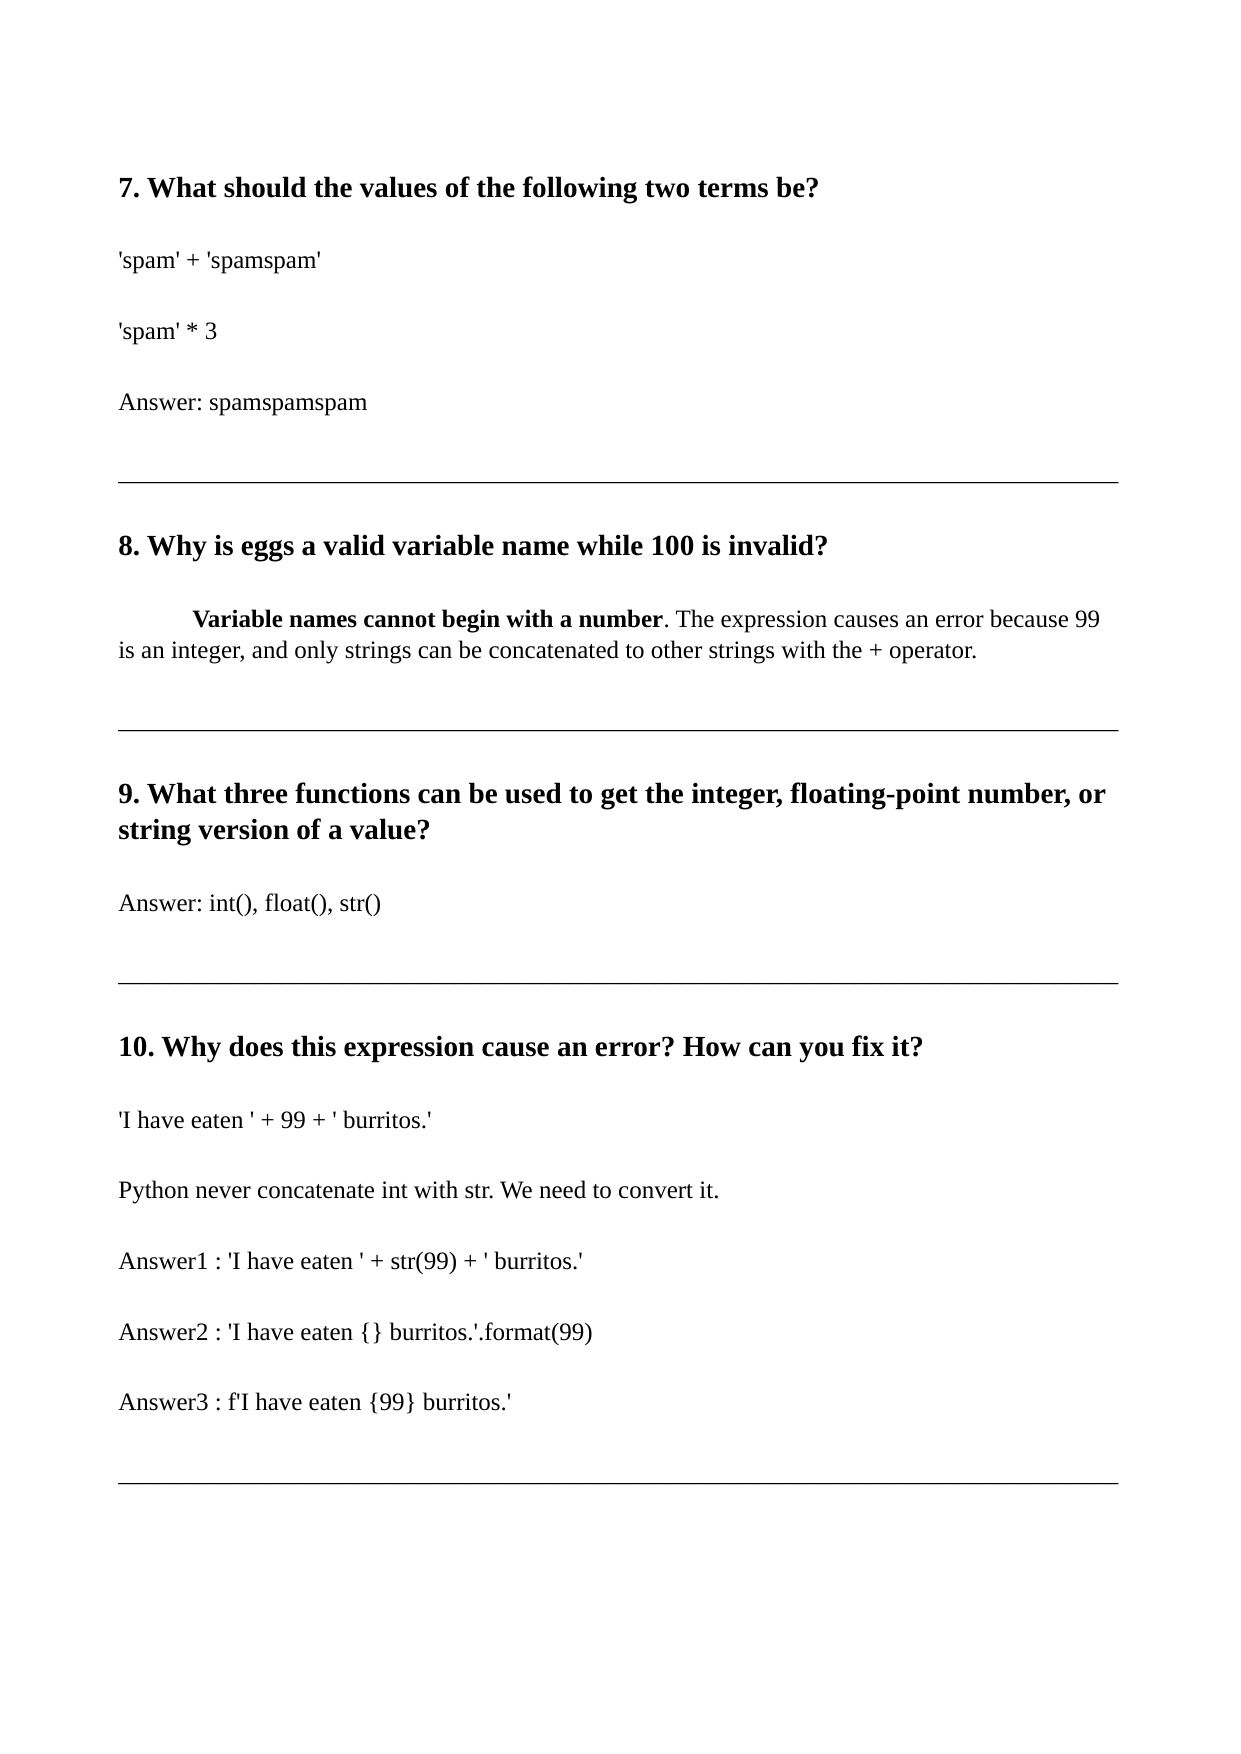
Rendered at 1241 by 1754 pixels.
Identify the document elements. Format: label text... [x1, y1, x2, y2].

text ________________________________________________________________________________ [118, 1458, 1122, 1487]
text 8. Why is eggs a valid variable name while 100 is invalid? [118, 528, 1122, 562]
text ________________________________________________________________________________ [118, 457, 1122, 486]
text Answer: int(), float(), str() [118, 888, 1122, 917]
text 'spam' * 3 [118, 316, 1122, 345]
text ________________________________________________________________________________ [118, 705, 1122, 734]
text ________________________________________________________________________________ [118, 958, 1122, 987]
text Answer: spamspamspam [118, 387, 1122, 416]
text Answer1 : 'I have eaten ' + str(99) + ' burritos.' [118, 1246, 1122, 1275]
text Answer3 : f'I have eaten {99} burritos.' [118, 1387, 1122, 1416]
text 'I have eaten ' + 99 + ' burritos.' [118, 1105, 1122, 1134]
text Variable names cannot begin with a number. The expression causes an error because 99 is an integer, and only strings can be concatenated to other strings with the + operator. [118, 604, 1122, 663]
text 10. Why does this expression cause an error? How can you fix it? [118, 1029, 1122, 1063]
text Answer2 : 'I have eaten {} burritos.'.format(99) [118, 1317, 1122, 1346]
text 7. What should the values of the following two terms be? [118, 170, 1122, 203]
text 'spam' + 'spamspam' [118, 246, 1122, 274]
text 9. What three functions can be used to get the integer, floating-point number, or string version of a value? [118, 776, 1122, 846]
text Python never concatenate int with str. We need to convert it. [118, 1176, 1122, 1204]
